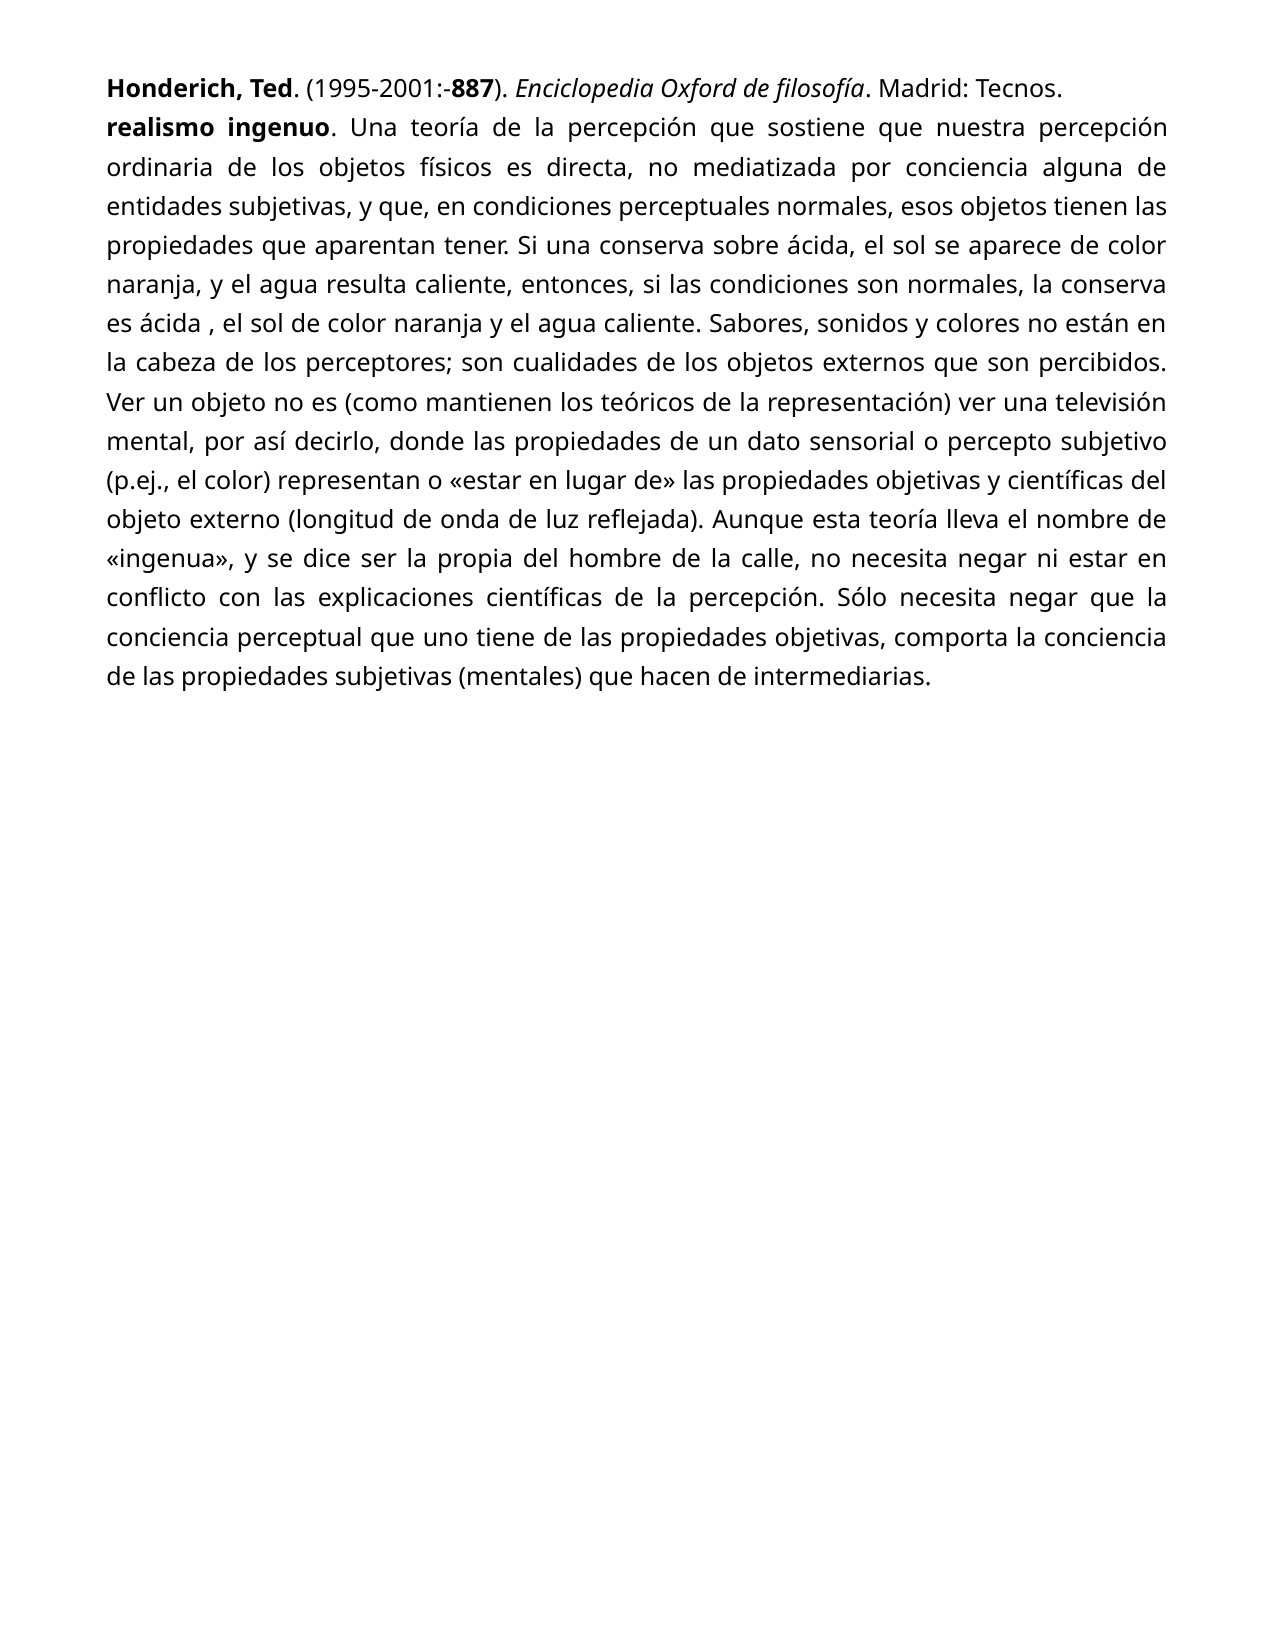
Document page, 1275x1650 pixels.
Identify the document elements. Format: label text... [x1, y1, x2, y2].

text realismo ingenuo. Una teoría de la percepción que sostiene que nuestra percepción ordinaria de los objetos físicos es directa, no mediatizada por conciencia alguna de entidades subjetivas, y que, en condiciones perceptuales normales, esos objetos tienen las propiedades que aparentan tener. Si una conserva sobre ácida, el sol se aparece de color naranja, y el agua resulta caliente, entonces, si las condiciones son normales, la conserva es ácida , el sol de color naranja y el agua caliente. Sabores, sonidos y colores no están en la cabeza de los perceptores; son cualidades de los objetos externos que son percibidos. Ver un objeto no es (como mantienen los teóricos de la representación) ver una televisión mental, por así decirlo, donde las propiedades de un dato sensorial o percepto subjetivo (p.ej., el color) representan o «estar en lugar de» las propiedades objetivas y científicas del objeto externo (longitud de onda de luz reflejada). Aunque esta teoría lleva el nombre de «ingenua», y se dice ser la propia del hombre de la calle, no necesita negar ni estar en conflicto con las explicaciones científicas de la percepción. Sólo necesita negar que la conciencia perceptual que uno tiene de las propiedades objetivas, comporta la conciencia de las propiedades subjetivas (mentales) que hacen de intermediarias. [106, 110, 1169, 692]
text Honderich, Ted. (1995-2001:-887). Enciclopedia Oxford de filosofía. Madrid: Tecnos. [106, 71, 1169, 105]
